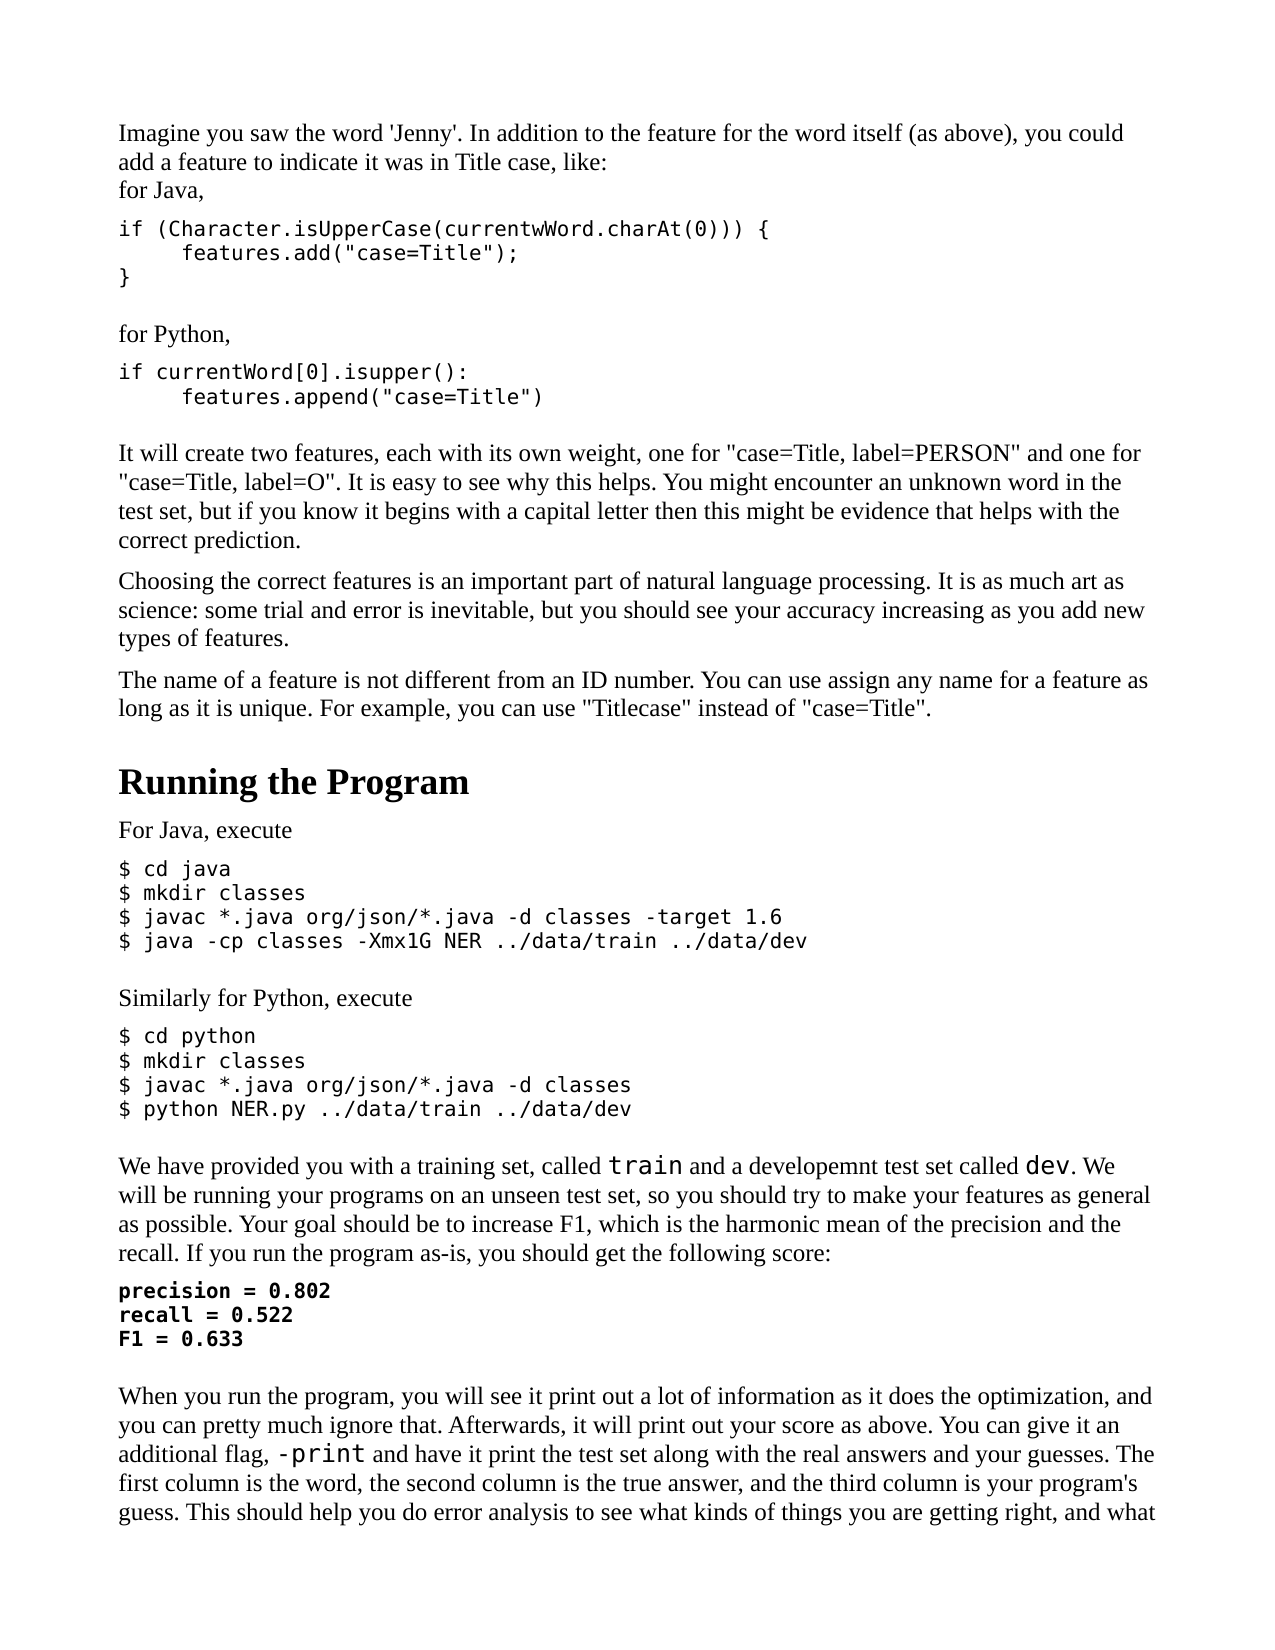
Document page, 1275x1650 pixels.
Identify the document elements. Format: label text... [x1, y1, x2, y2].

text Choosing the correct features is an important part of natural language processing. It is as much art as science: some trial and error is inevitable, but you should see your accuracy increasing as you add new types of features. [118, 566, 1157, 652]
text features.append("case=Title") [118, 385, 1157, 409]
text $ cd python [118, 1024, 1157, 1049]
text $ javac *.java org/json/*.java -d classes -target 1.6 [118, 905, 1157, 929]
text $ cd java [118, 857, 1157, 881]
text $ java -cp classes -Xmx1G NER ../data/train ../data/dev [118, 929, 1157, 954]
text for Python, [118, 319, 1157, 348]
text When you run the program, you will see it print out a lot of information as it does the optimization, and you can pretty much ignore that. Afterwards, it will print out your score as above. You can give it an additional flag, -print and have it print the test set along with the real answers and your guesses. The first column is the word, the second column is the true answer, and the third column is your program's guess. This should help you do error analysis to see what kinds of things you are getting right, and what [118, 1381, 1157, 1526]
text precision = 0.802 [118, 1279, 1157, 1303]
text $ javac *.java org/json/*.java -d classes [118, 1073, 1157, 1097]
text We have provided you with a training set, called train and a developemnt test set called dev. We will be running your programs on an unseen test set, so you should try to make your features as general as possible. Your goal should be to increase F1, which is the harmonic mean of the precision and the recall. If you run the program as-is, you should get the following score: [118, 1151, 1157, 1266]
subtitle Running the Program [118, 760, 1157, 803]
text $ mkdir classes [118, 1049, 1157, 1073]
text Imagine you saw the word 'Jenny'. In addition to the feature for the word itself (as above), you could add a feature to indicate it was in Title case, like: for Java, [118, 118, 1157, 204]
text $ mkdir classes [118, 881, 1157, 905]
text $ python NER.py ../data/train ../data/dev [118, 1097, 1157, 1121]
text Similarly for Python, execute [118, 983, 1157, 1012]
text The name of a feature is not different from an ID number. You can use assign any name for a feature as long as it is unique. For example, you can use "Titlecase" instead of "case=Title". [118, 665, 1157, 722]
text It will create two features, each with its own weight, one for "case=Title, label=PERSON" and one for "case=Title, label=O". It is easy to see why this helps. You might encounter an unknown word in the test set, but if you know it begins with a capital letter then this might be evidence that helps with the correct prediction. [118, 438, 1157, 553]
text if (Character.isUpperCase(currentwWord.charAt(0))) { [118, 217, 1157, 241]
text if currentWord[0].isupper(): [118, 360, 1157, 385]
text F1 = 0.633 [118, 1327, 1157, 1352]
text For Java, execute [118, 815, 1157, 844]
text } [118, 265, 1157, 290]
text recall = 0.522 [118, 1303, 1157, 1327]
text features.add("case=Title"); [118, 241, 1157, 265]
